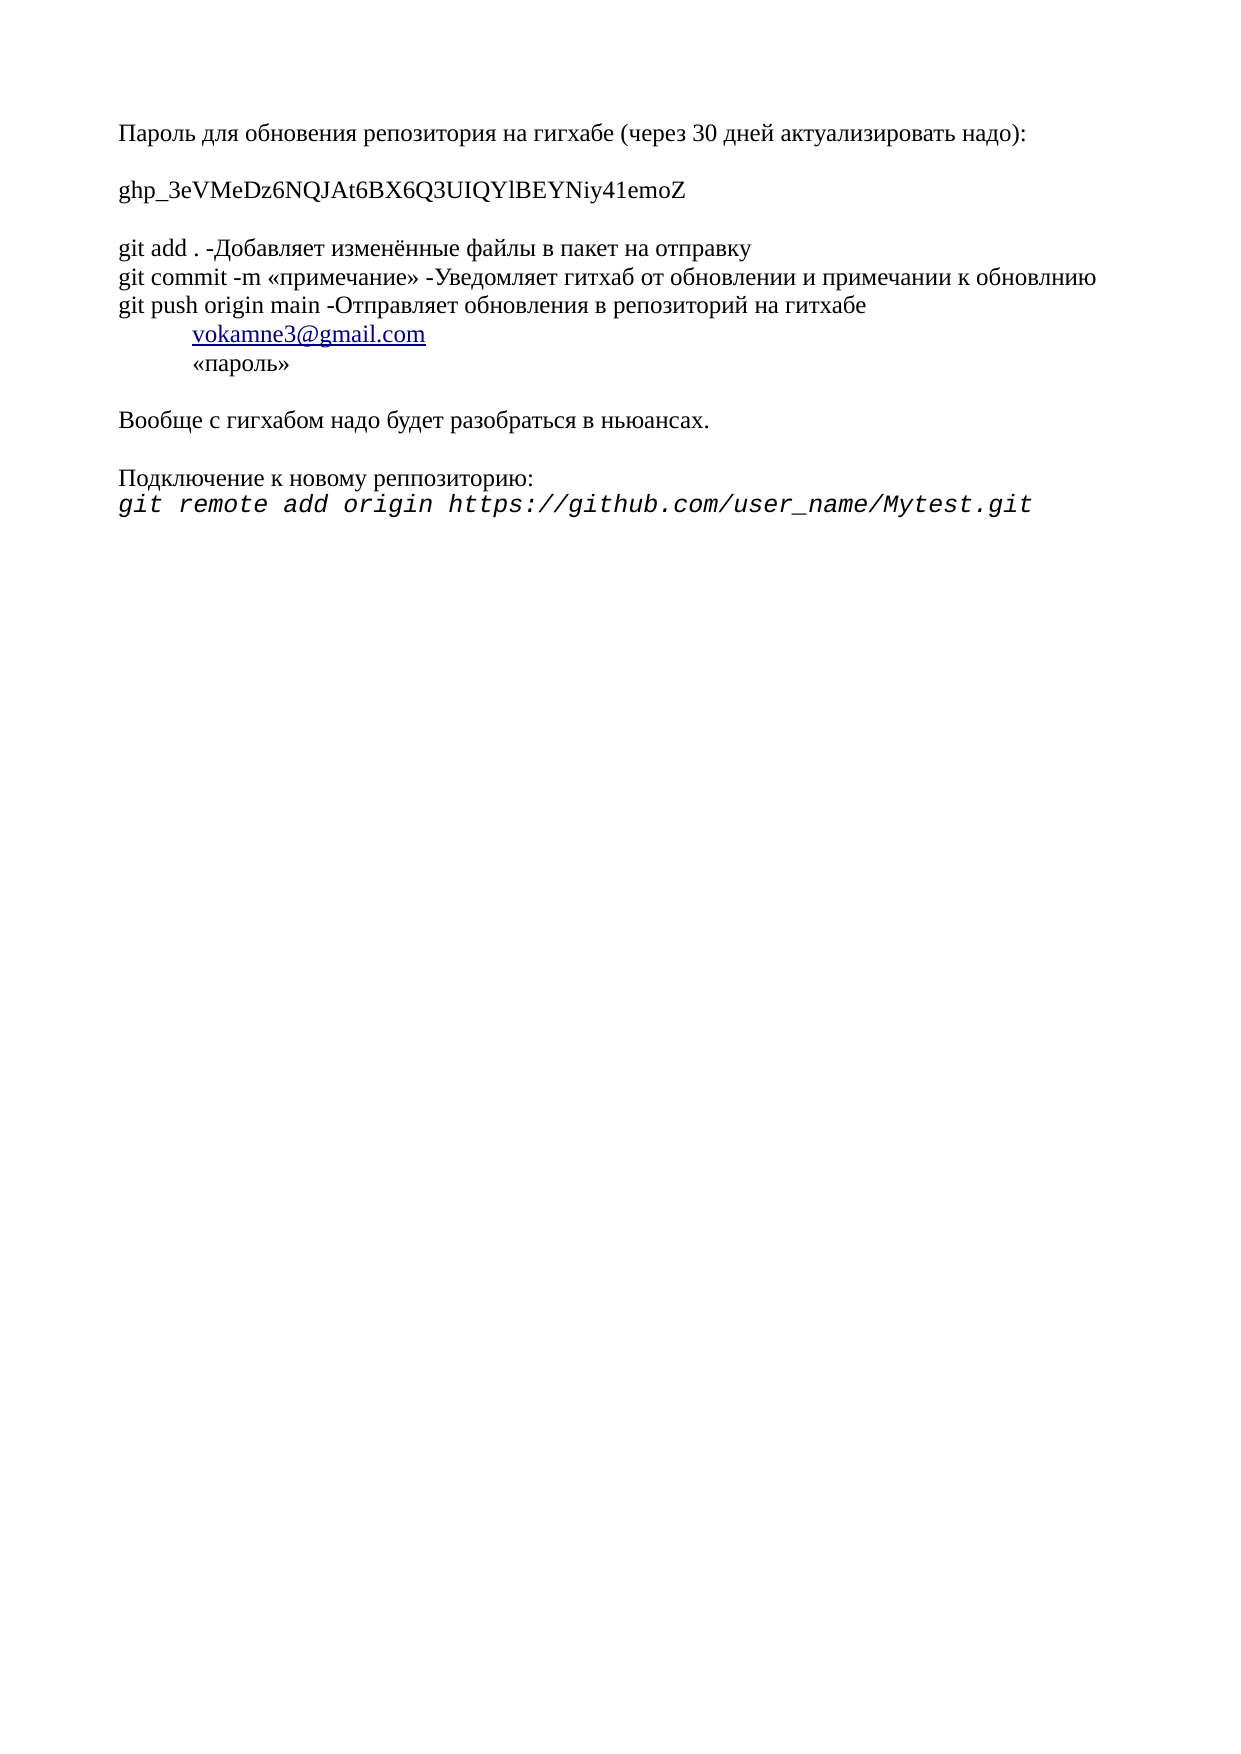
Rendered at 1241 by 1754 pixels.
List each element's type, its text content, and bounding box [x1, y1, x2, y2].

text git add . -Добавляет изменённые файлы в пакет на отправку [118, 233, 1122, 262]
text Вообще с гигхабом надо будет разобраться в ньюансах. [118, 406, 1122, 434]
text «пароль» [118, 348, 1122, 377]
text Пароль для обновения репозитория на гигхабе (через 30 дней актуализировать надо): [118, 118, 1122, 147]
text git remote add origin https://github.com/user_name/Mytest.git [118, 492, 1122, 520]
text git push origin main -Отправляет обновления в репозиторий на гитхабе [118, 291, 1122, 319]
text vokamne3@gmail.com [118, 319, 1122, 348]
text git commit -m «примечание» -Уведомляет гитхаб от обновлении и примечании к обновлнию [118, 262, 1122, 291]
text 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 [118, 176, 1122, 204]
text Подключение к новому реппозиторию: [118, 463, 1122, 492]
